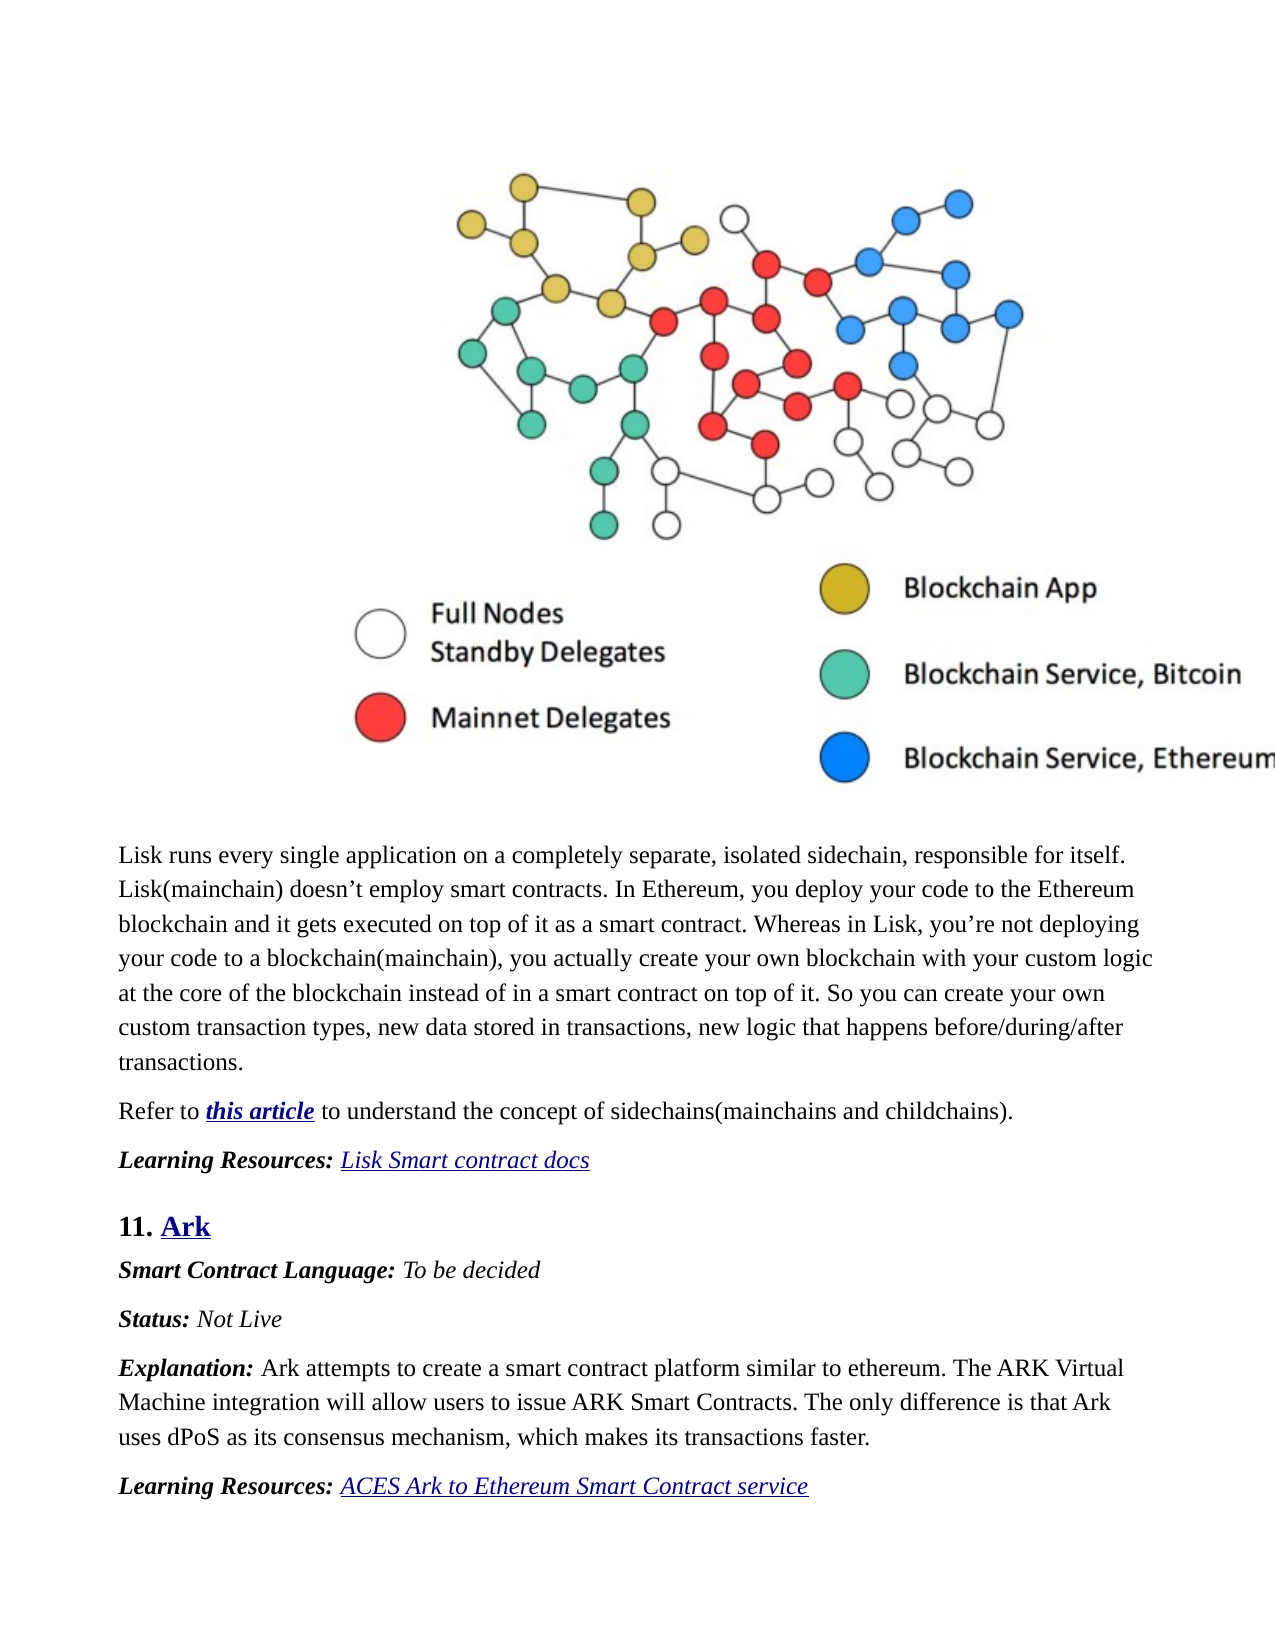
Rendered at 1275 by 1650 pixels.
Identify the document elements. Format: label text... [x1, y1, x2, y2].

text Lisk runs every single application on a completely separate, isolated sidechain, responsible for itself. Lisk(mainchain) doesn’t employ smart contracts. In Ethereum, you deploy your code to the Ethereum blockchain and it gets executed on top of it as a smart contract. Whereas in Lisk, you’re not deploying your code to a blockchain(mainchain), you actually create your own blockchain with your custom logic at the core of the blockchain instead of in a smart contract on top of it. So you can create your own custom transaction types, new data stored in transactions, new logic that happens before/during/after transactions. [118, 840, 1157, 1076]
picture [118, 118, 1275, 820]
text Smart Contract Language: To be decided [118, 1255, 1157, 1283]
text Learning Resources: Lisk Smart contract docs [118, 1145, 1157, 1174]
text Status: Not Live [118, 1304, 1157, 1332]
text Refer to this article to understand the concept of sidechains(mainchains and childchains). [118, 1096, 1157, 1125]
text Learning Resources: ACES Ark to Ethereum Smart Contract service [118, 1471, 1157, 1499]
text Explanation: Ark attempts to create a smart contract platform similar to ethereum. The ARK Virtual Machine integration will allow users to issue ARK Smart Contracts. The only difference is that Ark uses dPoS as its consensus mechanism, which makes its transactions faster. [118, 1353, 1157, 1451]
subtitle 11. Ark [118, 1209, 1157, 1242]
